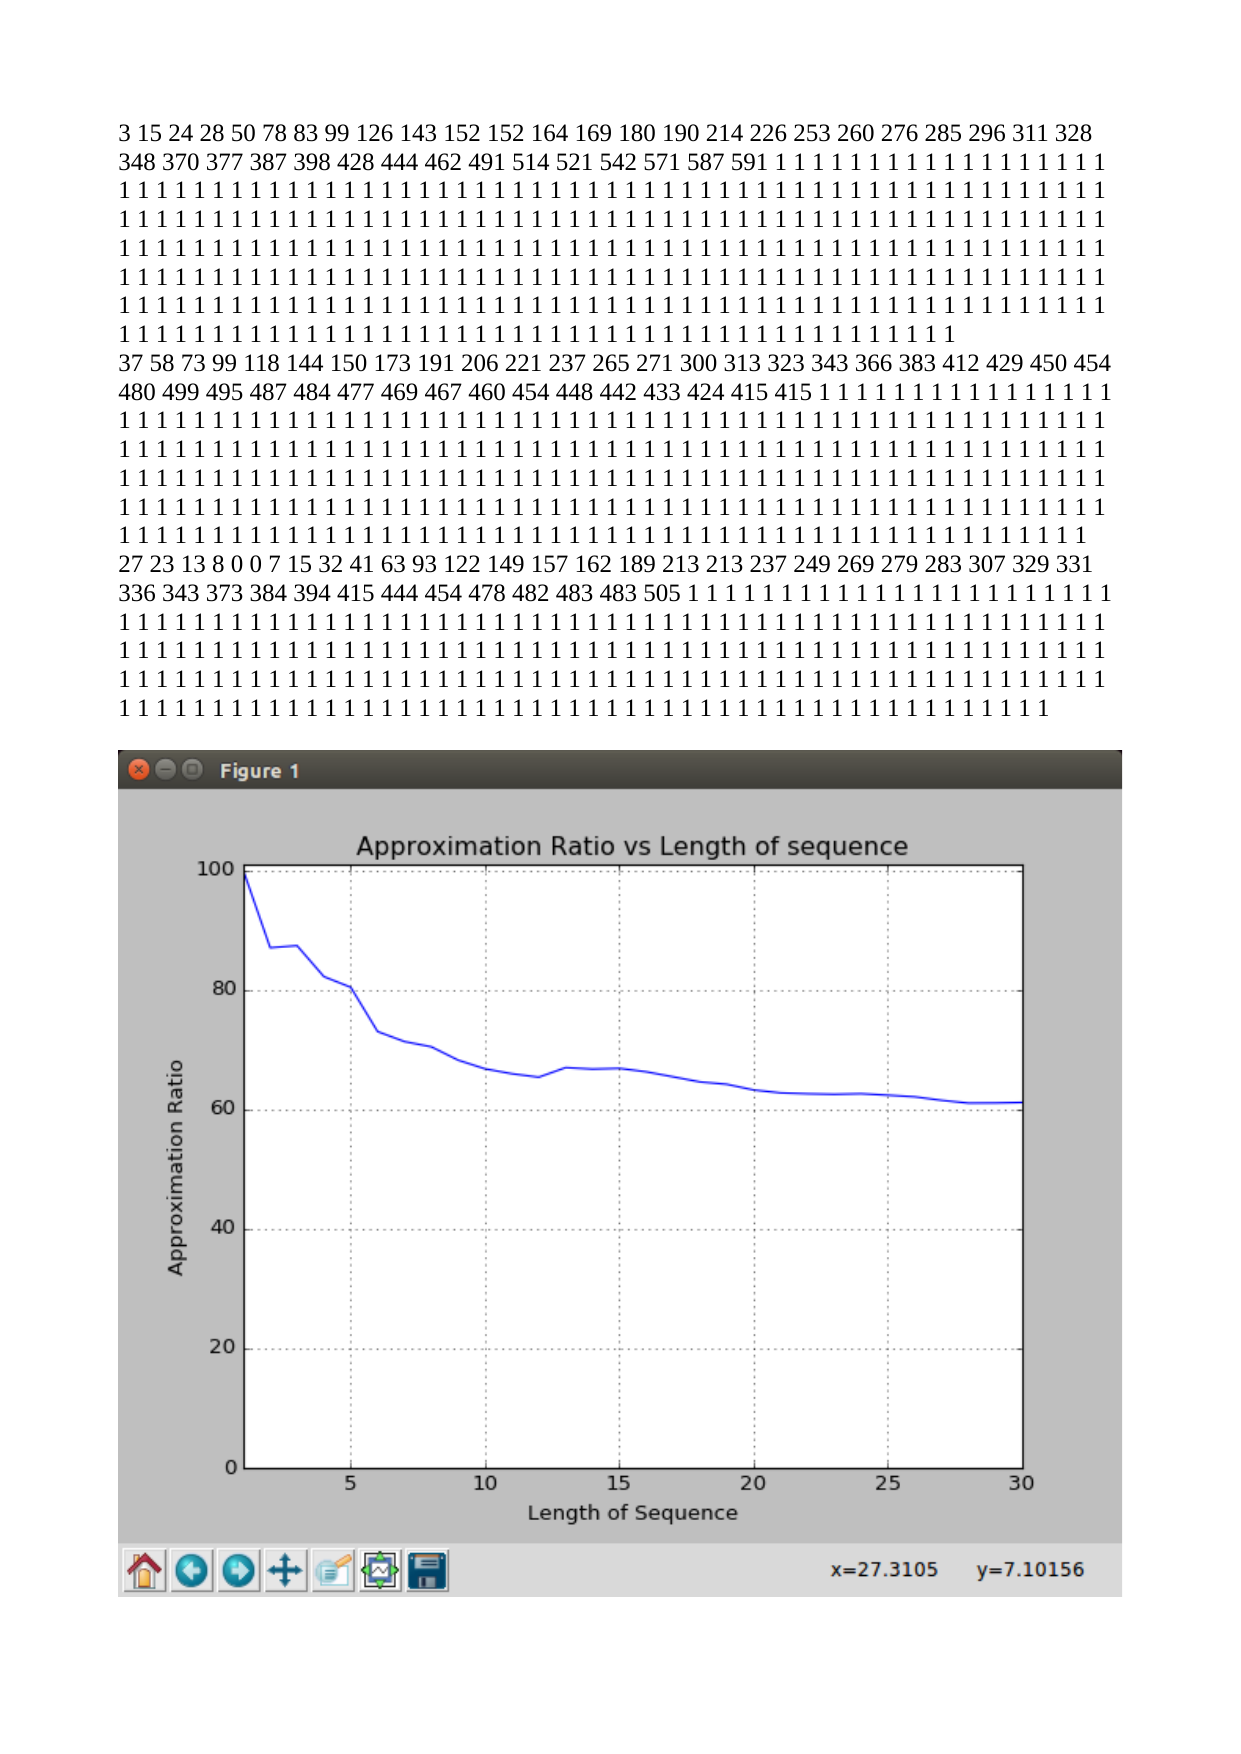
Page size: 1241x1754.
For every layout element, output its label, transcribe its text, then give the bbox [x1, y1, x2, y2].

text 37 58 73 99 118 144 150 173 191 206 221 237 265 271 300 313 323 343 366 383 412 429 450 454 480 499 495 487 484 477 469 467 460 454 448 442 433 424 415 415 1 1 1 1 1 1 1 1 1 1 1 1 1 1 1 1 1 1 1 1 1 1 1 1 1 1 1 1 1 1 1 1 1 1 1 1 1 1 1 1 1 1 1 1 1 1 1 1 1 1 1 1 1 1 1 1 1 1 1 1 1 1 1 1 1 1 1 1 1 1 1 1 1 1 1 1 1 1 1 1 1 1 1 1 1 1 1 1 1 1 1 1 1 1 1 1 1 1 1 1 1 1 1 1 1 1 1 1 1 1 1 1 1 1 1 1 1 1 1 1 1 1 1 1 1 1 1 1 1 1 1 1 1 1 1 1 1 1 1 1 1 1 1 1 1 1 1 1 1 1 1 1 1 1 1 1 1 1 1 1 1 1 1 1 1 1 1 1 1 1 1 1 1 1 1 1 1 1 1 1 1 1 1 1 1 1 1 1 1 1 1 1 1 1 1 1 1 1 1 1 1 1 1 1 1 1 1 1 1 1 1 1 1 1 1 1 1 1 1 1 1 1 1 1 1 1 1 1 1 1 1 1 1 1 1 1 1 1 1 1 1 1 1 1 1 1 1 1 1 1 1 1 1 1 1 1 1 1 1 1 1 1 1 1 1 1 1 1 1 1 1 1 1 1 1 1 1 1 1 1 [118, 348, 1122, 549]
text 3 15 24 28 50 78 83 99 126 143 152 152 164 169 180 190 214 226 253 260 276 285 296 311 328 348 370 377 387 398 428 444 462 491 514 521 542 571 587 591 1 1 1 1 1 1 1 1 1 1 1 1 1 1 1 1 1 1 1 1 1 1 1 1 1 1 1 1 1 1 1 1 1 1 1 1 1 1 1 1 1 1 1 1 1 1 1 1 1 1 1 1 1 1 1 1 1 1 1 1 1 1 1 1 1 1 1 1 1 1 1 1 1 1 1 1 1 1 1 1 1 1 1 1 1 1 1 1 1 1 1 1 1 1 1 1 1 1 1 1 1 1 1 1 1 1 1 1 1 1 1 1 1 1 1 1 1 1 1 1 1 1 1 1 1 1 1 1 1 1 1 1 1 1 1 1 1 1 1 1 1 1 1 1 1 1 1 1 1 1 1 1 1 1 1 1 1 1 1 1 1 1 1 1 1 1 1 1 1 1 1 1 1 1 1 1 1 1 1 1 1 1 1 1 1 1 1 1 1 1 1 1 1 1 1 1 1 1 1 1 1 1 1 1 1 1 1 1 1 1 1 1 1 1 1 1 1 1 1 1 1 1 1 1 1 1 1 1 1 1 1 1 1 1 1 1 1 1 1 1 1 1 1 1 1 1 1 1 1 1 1 1 1 1 1 1 1 1 1 1 1 1 1 1 1 1 1 1 1 1 1 1 1 1 1 1 1 1 1 1 1 1 1 1 1 1 1 1 1 1 1 1 1 1 1 1 1 1 1 1 1 1 1 1 1 1 1 1 1 1 1 1 1 1 1 1 1 1 1 1 1 1 1 1 1 1 1 1 [118, 118, 1122, 348]
text 27 23 13 8 0 0 7 15 32 41 63 93 122 149 157 162 189 213 213 237 249 269 279 283 307 329 331 336 343 373 384 394 415 444 454 478 482 483 483 505 1 1 1 1 1 1 1 1 1 1 1 1 1 1 1 1 1 1 1 1 1 1 1 1 1 1 1 1 1 1 1 1 1 1 1 1 1 1 1 1 1 1 1 1 1 1 1 1 1 1 1 1 1 1 1 1 1 1 1 1 1 1 1 1 1 1 1 1 1 1 1 1 1 1 1 1 1 1 1 1 1 1 1 1 1 1 1 1 1 1 1 1 1 1 1 1 1 1 1 1 1 1 1 1 1 1 1 1 1 1 1 1 1 1 1 1 1 1 1 1 1 1 1 1 1 1 1 1 1 1 1 1 1 1 1 1 1 1 1 1 1 1 1 1 1 1 1 1 1 1 1 1 1 1 1 1 1 1 1 1 1 1 1 1 1 1 1 1 1 1 1 1 1 1 1 1 1 1 1 1 1 1 1 1 1 1 1 1 1 1 1 1 1 1 1 1 1 1 1 1 1 1 1 1 1 1 1 1 1 1 1 1 1 1 1 1 1 1 1 1 1 1 1 1 1 1 1 1 1 1 1 1 [118, 549, 1122, 722]
picture [118, 750, 1123, 1597]
